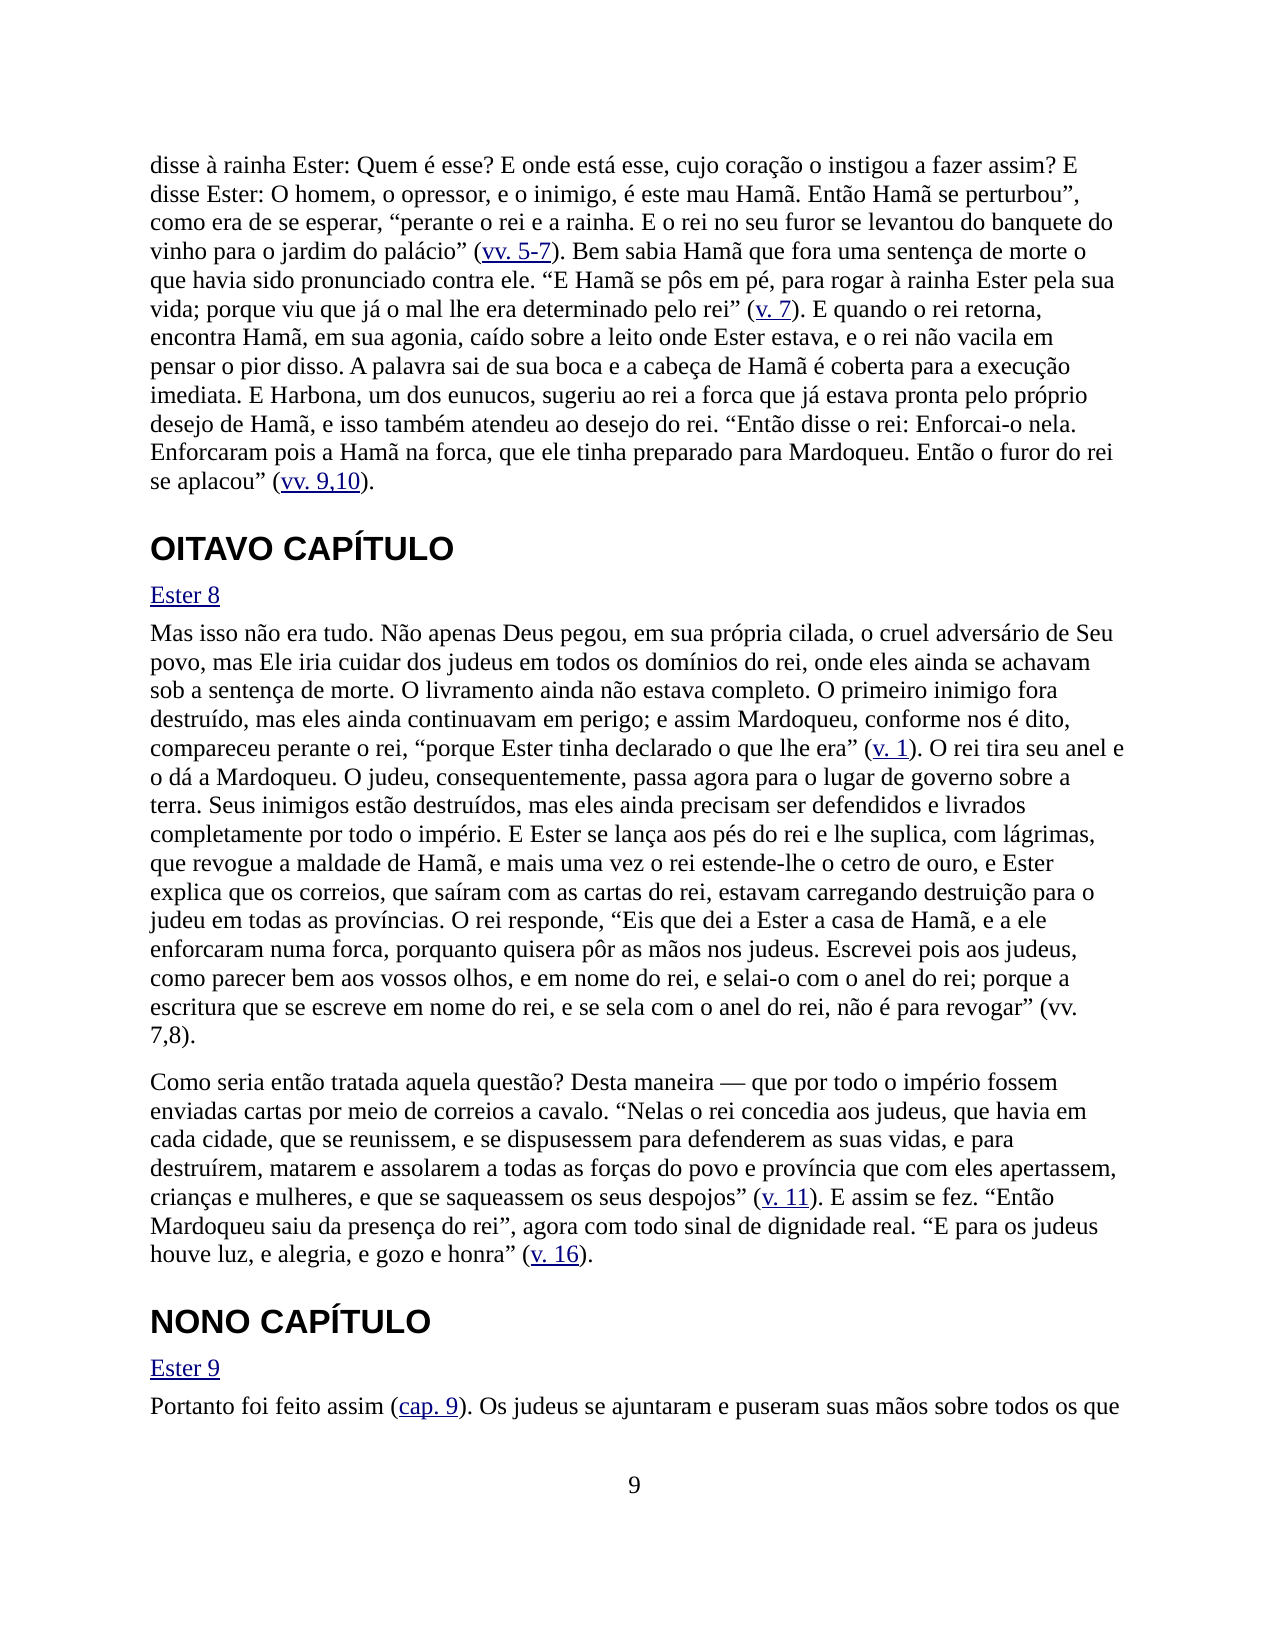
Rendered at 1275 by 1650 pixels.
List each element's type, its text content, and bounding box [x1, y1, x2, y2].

subtitle NONO CAPÍTULO [150, 1302, 1125, 1341]
text Ester 9 [150, 1353, 1125, 1382]
text Como seria então tratada aquela questão? Desta maneira — que por todo o império fossem enviadas cartas por meio de correios a cavalo. “Nelas o rei concedia aos judeus, que havia em cada cidade, que se reunissem, e se dispusessem para defenderem as suas vidas, e para destruírem, matarem e assolarem a todas as forças do povo e província que com eles apertassem, crianças e mulheres, e que se saqueassem os seus despojos” (v. 11). E assim se fez. “Então Mardoqueu saiu da presença do rei”, agora com todo sinal de dignidade real. “E para os judeus houve luz, e alegria, e gozo e honra” (v. 16). [150, 1067, 1125, 1268]
text disse à rainha Ester: Quem é esse? E onde está esse, cujo coração o instigou a fazer assim? E disse Ester: O homem, o opressor, e o inimigo, é este mau Hamã. Então Hamã se perturbou”, como era de se esperar, “perante o rei e a rainha. E o rei no seu furor se levantou do banquete do vinho para o jardim do palácio” (vv. 5-7). Bem sabia Hamã que fora uma sentença de morte o que havia sido pronunciado contra ele. “E Hamã se pôs em pé, para rogar à rainha Ester pela sua vida; porque viu que já o mal lhe era determinado pelo rei” (v. 7). E quando o rei retorna, encontra Hamã, em sua agonia, caído sobre a leito onde Ester estava, e o rei não vacila em pensar o pior disso. A palavra sai de sua boca e a cabeça de Hamã é coberta para a execução imediata. E Harbona, um dos eunucos, sugeriu ao rei a forca que já estava pronta pelo próprio desejo de Hamã, e isso também atendeu ao desejo do rei. “Então disse o rei: Enforcai-o nela. Enforcaram pois a Hamã na forca, que ele tinha preparado para Mardoqueu. Então o furor do rei se aplacou” (vv. 9,10). [150, 150, 1125, 495]
text Mas isso não era tudo. Não apenas Deus pegou, em sua própria cilada, o cruel adversário de Seu povo, mas Ele iria cuidar dos judeus em todos os domínios do rei, onde eles ainda se achavam sob a sentença de morte. O livramento ainda não estava completo. O primeiro inimigo fora destruído, mas eles ainda continuavam em perigo; e assim Mardoqueu, conforme nos é dito, compareceu perante o rei, “porque Ester tinha declarado o que lhe era” (v. 1). O rei tira seu anel e o dá a Mardoqueu. O judeu, consequentemente, passa agora para o lugar de governo sobre a terra. Seus inimigos estão destruídos, mas eles ainda precisam ser defendidos e livrados completamente por todo o império. E Ester se lança aos pés do rei e lhe suplica, com lágrimas, que revogue a maldade de Hamã, e mais uma vez o rei estende-lhe o cetro de ouro, e Ester explica que os correios, que saíram com as cartas do rei, estavam carregando destruição para o judeu em todas as províncias. O rei responde, “Eis que dei a Ester a casa de Hamã, e a ele enforcaram numa forca, porquanto quisera pôr as mãos nos judeus. Escrevei pois aos judeus, como parecer bem aos vossos olhos, e em nome do rei, e selai-o com o anel do rei; porque a escritura que se escreve em nome do rei, e se sela com o anel do rei, não é para revogar” (vv. 7,8). [150, 618, 1125, 1049]
subtitle OITAVO CAPÍTULO [150, 529, 1125, 568]
text Portanto foi feito assim (cap. 9). Os judeus se ajuntaram e puseram suas mãos sobre todos os que [150, 1391, 1125, 1420]
text Ester 8 [150, 580, 1125, 609]
